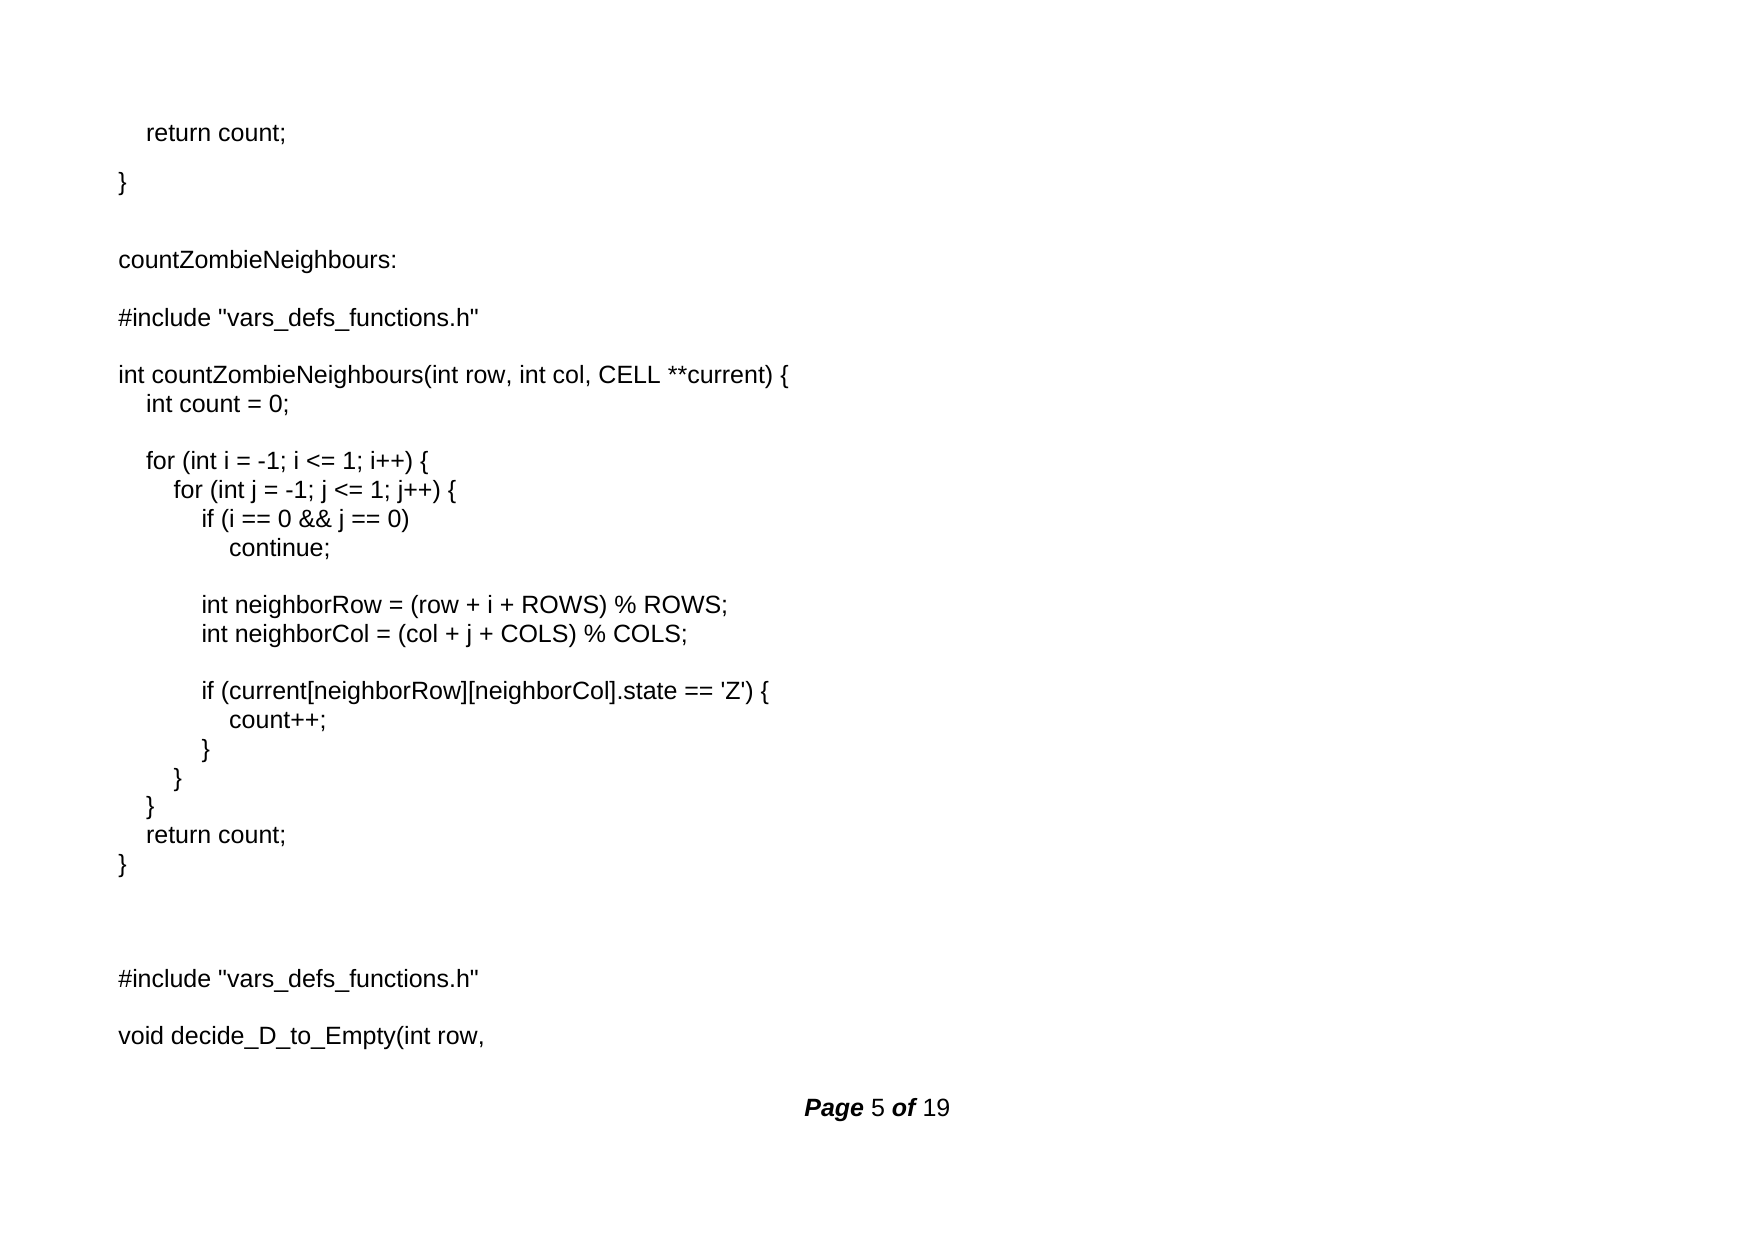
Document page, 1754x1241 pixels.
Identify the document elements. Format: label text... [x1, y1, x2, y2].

text #include "vars_defs_functions.h" [118, 964, 1636, 992]
text int count = 0; [118, 389, 1636, 417]
text int countZombieNeighbours(int row, int col, CELL **current) { [118, 360, 1636, 389]
text return count; [118, 820, 1636, 849]
text if (current[neighborRow][neighborCol].state == 'Z') { [118, 676, 1636, 705]
text } [118, 762, 1636, 791]
text continue; [118, 532, 1636, 561]
text } [118, 167, 1636, 196]
text return count; [118, 118, 1636, 147]
text for (int i = -1; i <= 1; i++) { [118, 446, 1636, 475]
text countZombieNeighbours: [118, 245, 1636, 274]
text if (i == 0 && j == 0) [118, 504, 1636, 532]
text int neighborCol = (col + j + COLS) % COLS; [118, 619, 1636, 647]
text #include "vars_defs_functions.h" [118, 302, 1636, 331]
text count++; [118, 705, 1636, 734]
text } [118, 849, 1636, 877]
text int neighborRow = (row + i + ROWS) % ROWS; [118, 590, 1636, 619]
text for (int j = -1; j <= 1; j++) { [118, 475, 1636, 504]
text } [118, 734, 1636, 762]
text void decide_D_to_Empty(int row, [118, 1021, 1636, 1050]
text } [118, 791, 1636, 820]
